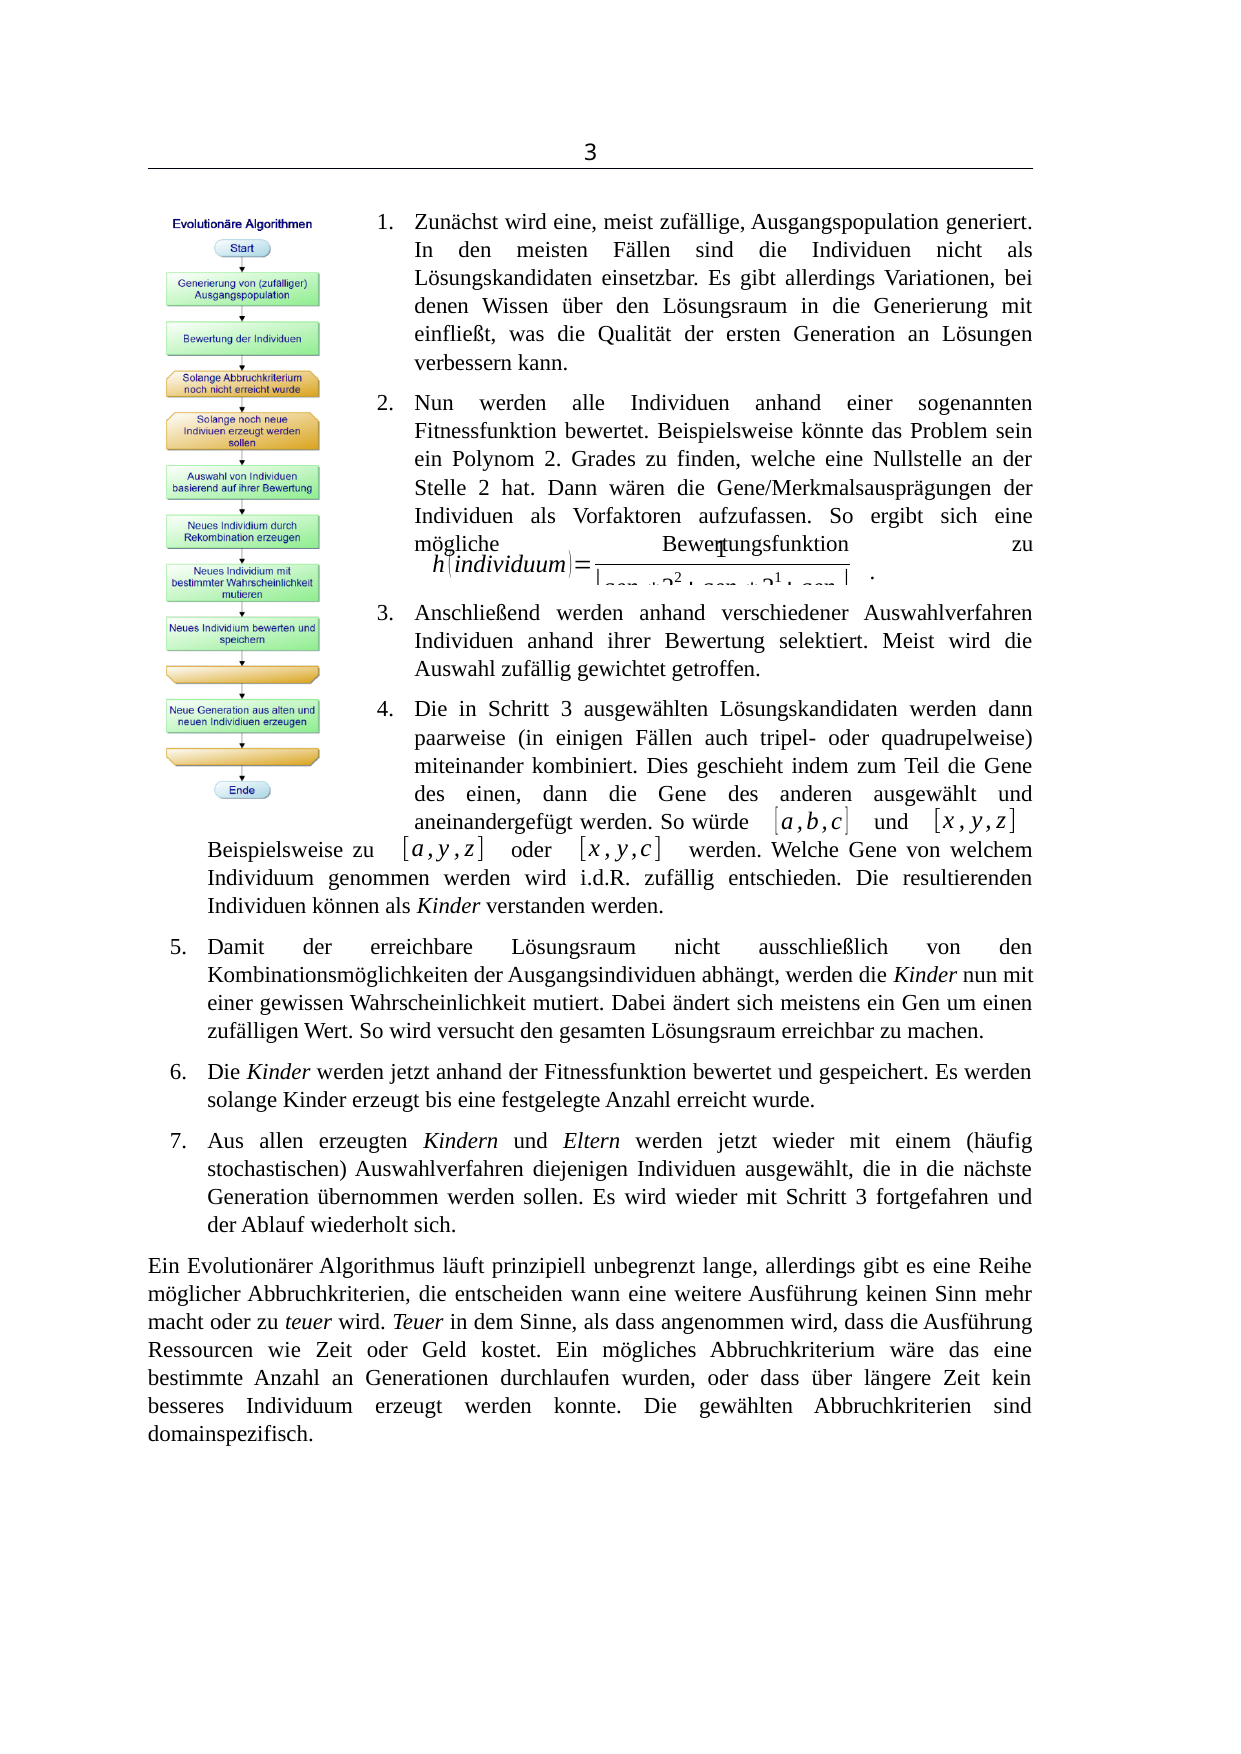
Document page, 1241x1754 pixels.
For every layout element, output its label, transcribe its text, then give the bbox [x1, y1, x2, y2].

list Aus allen erzeugten Kindern und Eltern werden jetzt wieder mit einem (häufig stochastischen) Auswahlverfahren diejenigen Individuen ausgewählt, die in die nächste Generation übernommen werden sollen. Es wird wieder mit Schritt 3 fortgefahren und der Ablauf wiederholt sich. [169, 1126, 1033, 1238]
list Die in Schritt 3 ausgewählten Lösungskandidaten werden dann paarweise (in einigen Fällen auch tripel- oder quadrupelweise) miteinander kombiniert. Dies geschieht indem zum Teil die Gene des einen, dann die Gene des anderen ausgewählt und aneinandergefügt werden. So würde und Beispielsweise zu oder werden. Welche Gene von welchem Individuum genommen werden wird i.d.R. zufällig entschieden. Die resultierenden Individuen können als Kinder verstanden werden. [169, 694, 1033, 919]
text Ein Evolutionärer Algorithmus läuft prinzipiell unbegrenzt lange, allerdings gibt es eine Reihe möglicher Abbruchkriterien, die entscheiden wann eine weitere Ausführung keinen Sinn mehr macht oder zu teuer wird. Teuer in dem Sinne, als dass angenommen wird, dass die Ausführung Ressourcen wie Zeit oder Geld kostet. Ein mögliches Abbruchkriterium wäre das eine bestimmte Anzahl an Generationen durchlaufen wurden, oder dass über längere Zeit kein besseres Individuum erzeugt werden konnte. Die gewählten Abbruchkriterien sind domainspezifisch. [148, 1251, 1033, 1447]
list Damit der erreichbare Lösungsraum nicht ausschließlich von den Kombinationsmöglichkeiten der Ausgangsindividuen abhängt, werden die Kinder nun mit einer gewissen Wahrscheinlichkeit mutiert. Dabei ändert sich meistens ein Gen um einen zufälligen Wert. So wird versucht den gesamten Lösungsraum erreichbar zu machen. [169, 932, 1033, 1044]
list Anschließend werden anhand verschiedener Auswahlverfahren Individuen anhand ihrer Bewertung selektiert. Meist wird die Auswahl zufällig gewichtet getroffen. [337, 597, 1033, 682]
picture [147, 206, 337, 814]
list Zunächst wird eine, meist zufällige, Ausgangspopulation generiert. In den meisten Fällen sind die Individuen nicht als Lösungskandidaten einsetzbar. Es gibt allerdings Variationen, bei denen Wissen über den Lösungsraum in die Generierung mit einfließt, was die Qualität der ersten Generation an Lösungen verbessern kann. [337, 207, 1033, 376]
list Die Kinder werden jetzt anhand der Fitnessfunktion bewertet und gespeichert. Es werden solange Kinder erzeugt bis eine festgelegte Anzahl erreicht wurde. [169, 1057, 1033, 1113]
list Nun werden alle Individuen anhand einer sogenannten Fitnessfunktion bewertet. Beispielsweise könnte das Problem sein ein Polynom 2. Grades zu finden, welche eine Nullstelle an der Stelle 2 hat. Dann wären die Gene/Merkmalsausprägungen der Individuen als Vorfaktoren aufzufassen. So ergibt sich eine mögliche Bewertungsfunktion zu . [337, 388, 1033, 585]
